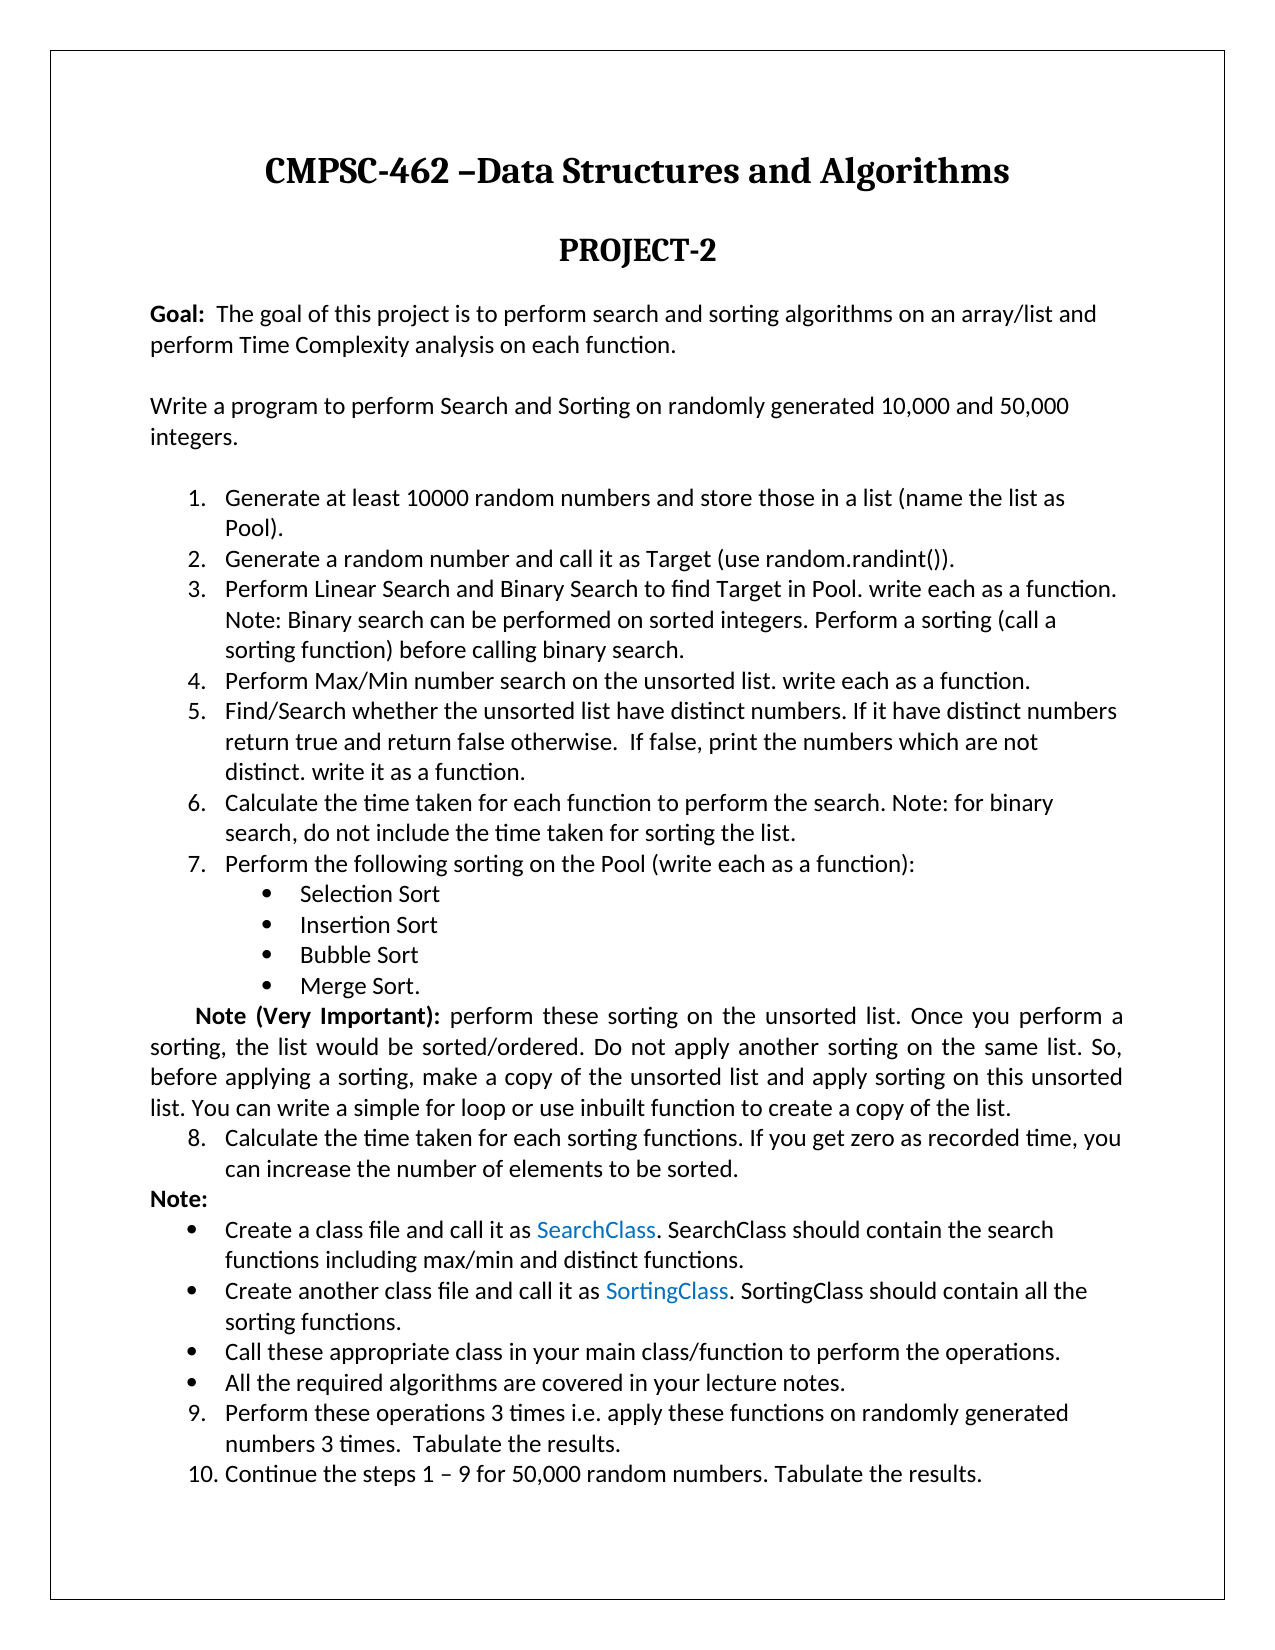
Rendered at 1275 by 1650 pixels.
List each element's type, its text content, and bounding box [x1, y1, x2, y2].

list Perform Linear Search and Binary Search to find Target in Pool. write each as a function. [187, 573, 1125, 604]
list Generate at least 10000 random numbers and store those in a list (name the list as Pool). [187, 482, 1125, 543]
text CMPSC-462 –Data Structures and Algorithms [150, 150, 1125, 193]
list Bubble Sort [262, 939, 1125, 970]
list Create another class file and call it as SortingClass. SortingClass should contain all the sorting functions. [187, 1275, 1125, 1336]
list Calculate the time taken for each sorting functions. If you get zero as recorded time, you can increase the number of elements to be sorted. [187, 1123, 1125, 1184]
text Note (Very Important): perform these sorting on the unsorted list. Once you perform a sorting, the list would be sorted/ordered. Do not apply another sorting on the same list. So, before applying a sorting, make a copy of the unsorted list and apply sorting on this unsorted list. You can write a simple for loop or use inbuilt function to create a copy of the list. [150, 1001, 1125, 1123]
list Selection Sort [262, 878, 1125, 909]
list Calculate the time taken for each function to perform the search. Note: for binary search, do not include the time taken for sorting the list. [187, 787, 1125, 848]
list Call these appropriate class in your main class/function to perform the operations. [187, 1336, 1125, 1367]
text Write a program to perform Search and Sorting on randomly generated 10,000 and 50,000 integers. [150, 390, 1125, 451]
list Generate a random number and call it as Target (use random.randint()). [187, 543, 1125, 573]
list Perform these operations 3 times i.e. apply these functions on randomly generated numbers 3 times. Tabulate the results. [187, 1397, 1125, 1458]
text Note: [150, 1184, 1125, 1214]
list Merge Sort. [262, 970, 1125, 1001]
list Perform the following sorting on the Pool (write each as a function): [187, 848, 1125, 878]
list Insertion Sort [262, 909, 1125, 939]
text PROJECT-2 [150, 231, 1125, 270]
list Find/Search whether the unsorted list have distinct numbers. If it have distinct numbers return true and return false otherwise. If false, print the numbers which are not distinct. write it as a function. [187, 695, 1125, 787]
list Continue the steps 1 – 9 for 50,000 random numbers. Tabulate the results. [187, 1458, 1125, 1489]
text Goal: The goal of this project is to perform search and sorting algorithms on an array/list and perform Time Complexity analysis on each function. [150, 298, 1125, 359]
list Note: Binary search can be performed on sorted integers. Perform a sorting (call a sorting function) before calling binary search. [225, 604, 1125, 665]
list All the required algorithms are covered in your lecture notes. [187, 1367, 1125, 1397]
list Perform Max/Min number search on the unsorted list. write each as a function. [187, 665, 1125, 695]
list Create a class file and call it as SearchClass. SearchClass should contain the search functions including max/min and distinct functions. [187, 1214, 1125, 1275]
